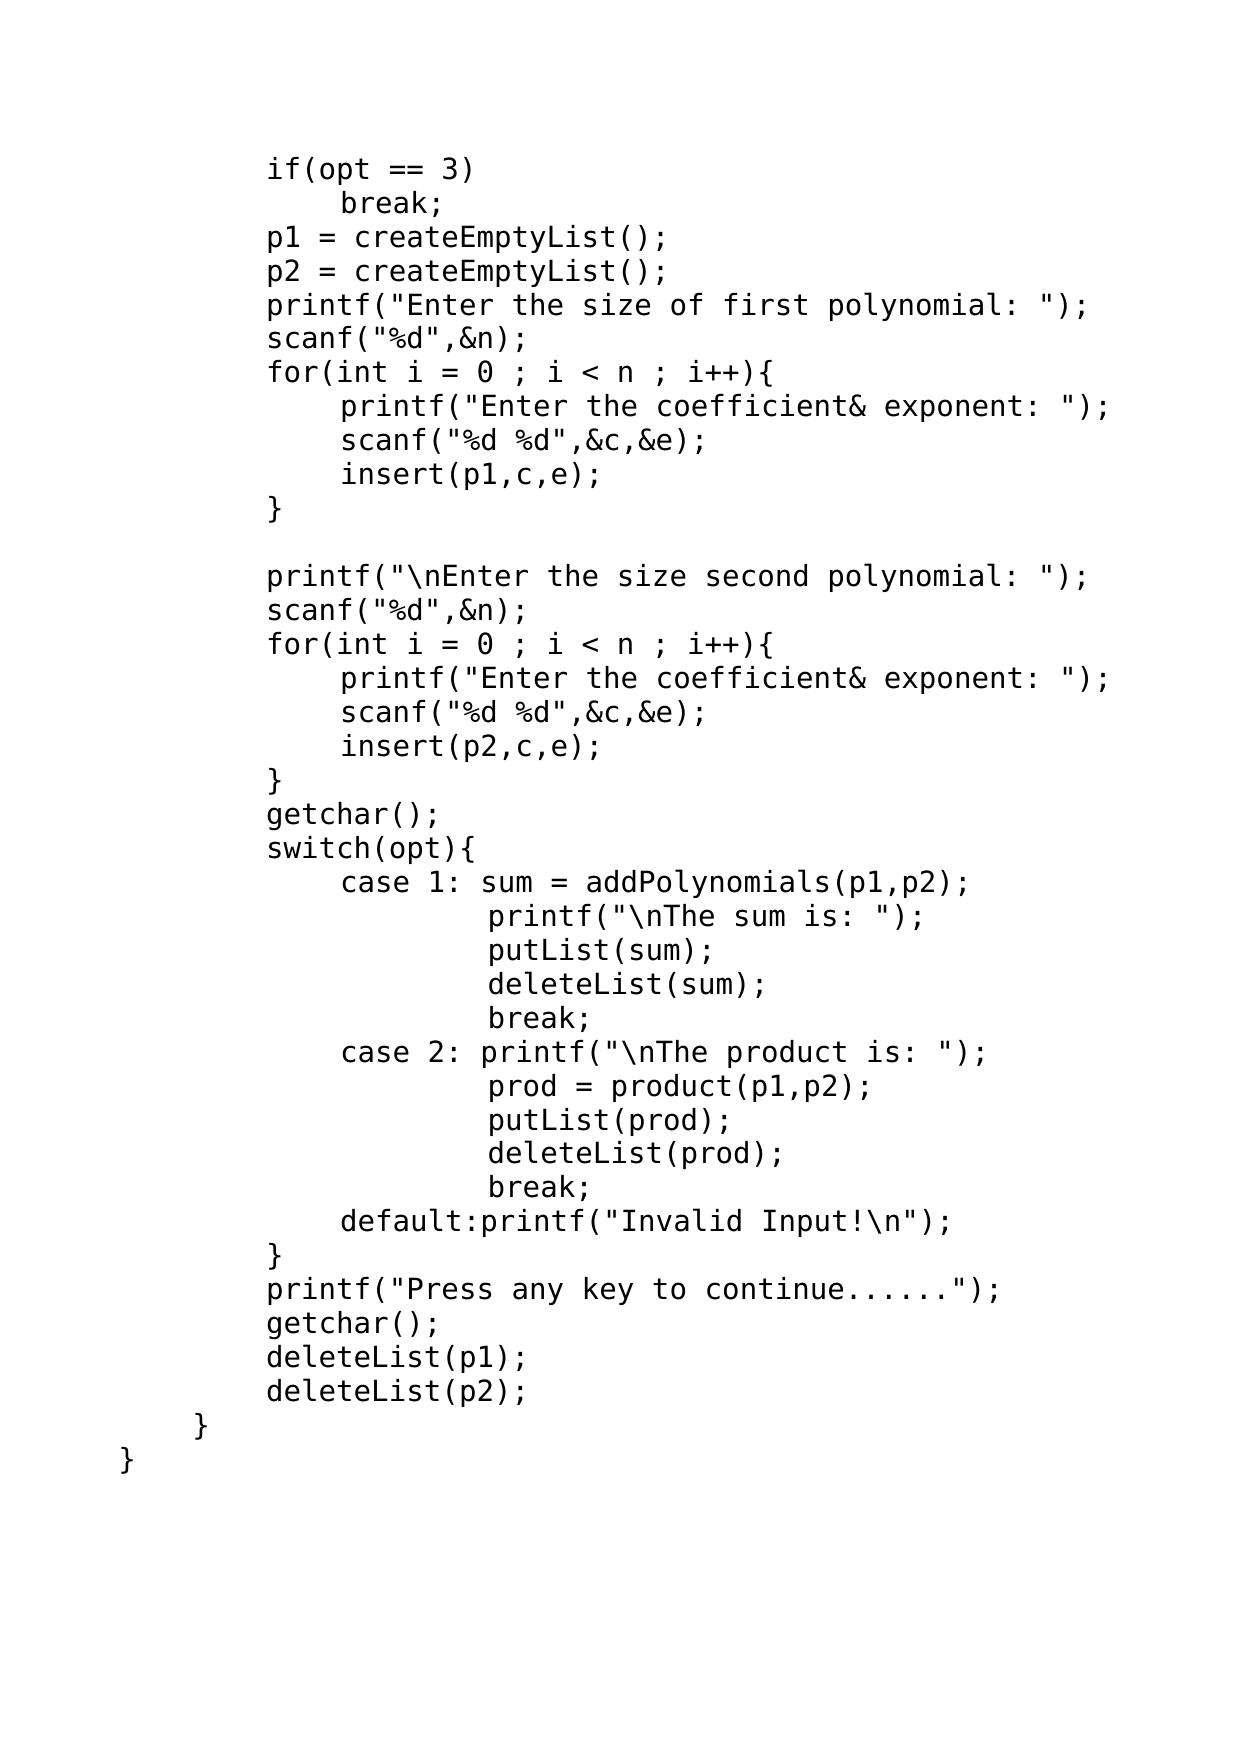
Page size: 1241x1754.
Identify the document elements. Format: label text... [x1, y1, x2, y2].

text deleteList(p2); [118, 1374, 1122, 1408]
text p1 = createEmptyList(); [118, 220, 1122, 254]
text printf("Enter the size of first polynomial: "); [118, 288, 1122, 322]
text for(int i = 0 ; i < n ; i++){ [118, 627, 1122, 661]
text default:printf("Invalid Input!\n"); [118, 1205, 1122, 1239]
text printf("Enter the coefficient& exponent: "); [118, 661, 1122, 695]
text } [118, 1442, 1122, 1476]
text getchar(); [118, 1307, 1122, 1341]
text p2 = createEmptyList(); [118, 254, 1122, 288]
text for(int i = 0 ; i < n ; i++){ [118, 356, 1122, 390]
text scanf("%d",&n); [118, 593, 1122, 627]
text deleteList(p1); [118, 1341, 1122, 1374]
text break; [118, 186, 1122, 220]
text } [118, 1239, 1122, 1273]
text putList(prod); [118, 1103, 1122, 1137]
text getchar(); [118, 797, 1122, 831]
text } [118, 1408, 1122, 1442]
text printf("Enter the coefficient& exponent: "); [118, 390, 1122, 424]
text putList(sum); [118, 933, 1122, 967]
text insert(p2,c,e); [118, 729, 1122, 763]
text if(opt == 3) [118, 152, 1122, 186]
text switch(opt){ [118, 831, 1122, 865]
text break; [118, 1001, 1122, 1035]
text printf("\nThe sum is: "); [118, 899, 1122, 933]
text break; [118, 1171, 1122, 1205]
text } [118, 492, 1122, 526]
text case 1: sum = addPolynomials(p1,p2); [118, 865, 1122, 899]
text printf("\nEnter the size second polynomial: "); [118, 559, 1122, 593]
text } [118, 763, 1122, 797]
text scanf("%d %d",&c,&e); [118, 424, 1122, 458]
text scanf("%d",&n); [118, 322, 1122, 356]
text case 2: printf("\nThe product is: "); [118, 1035, 1122, 1069]
text prod = product(p1,p2); [118, 1069, 1122, 1103]
text deleteList(sum); [118, 967, 1122, 1001]
text insert(p1,c,e); [118, 458, 1122, 492]
text printf("Press any key to continue......"); [118, 1273, 1122, 1307]
text deleteList(prod); [118, 1137, 1122, 1171]
text scanf("%d %d",&c,&e); [118, 695, 1122, 729]
